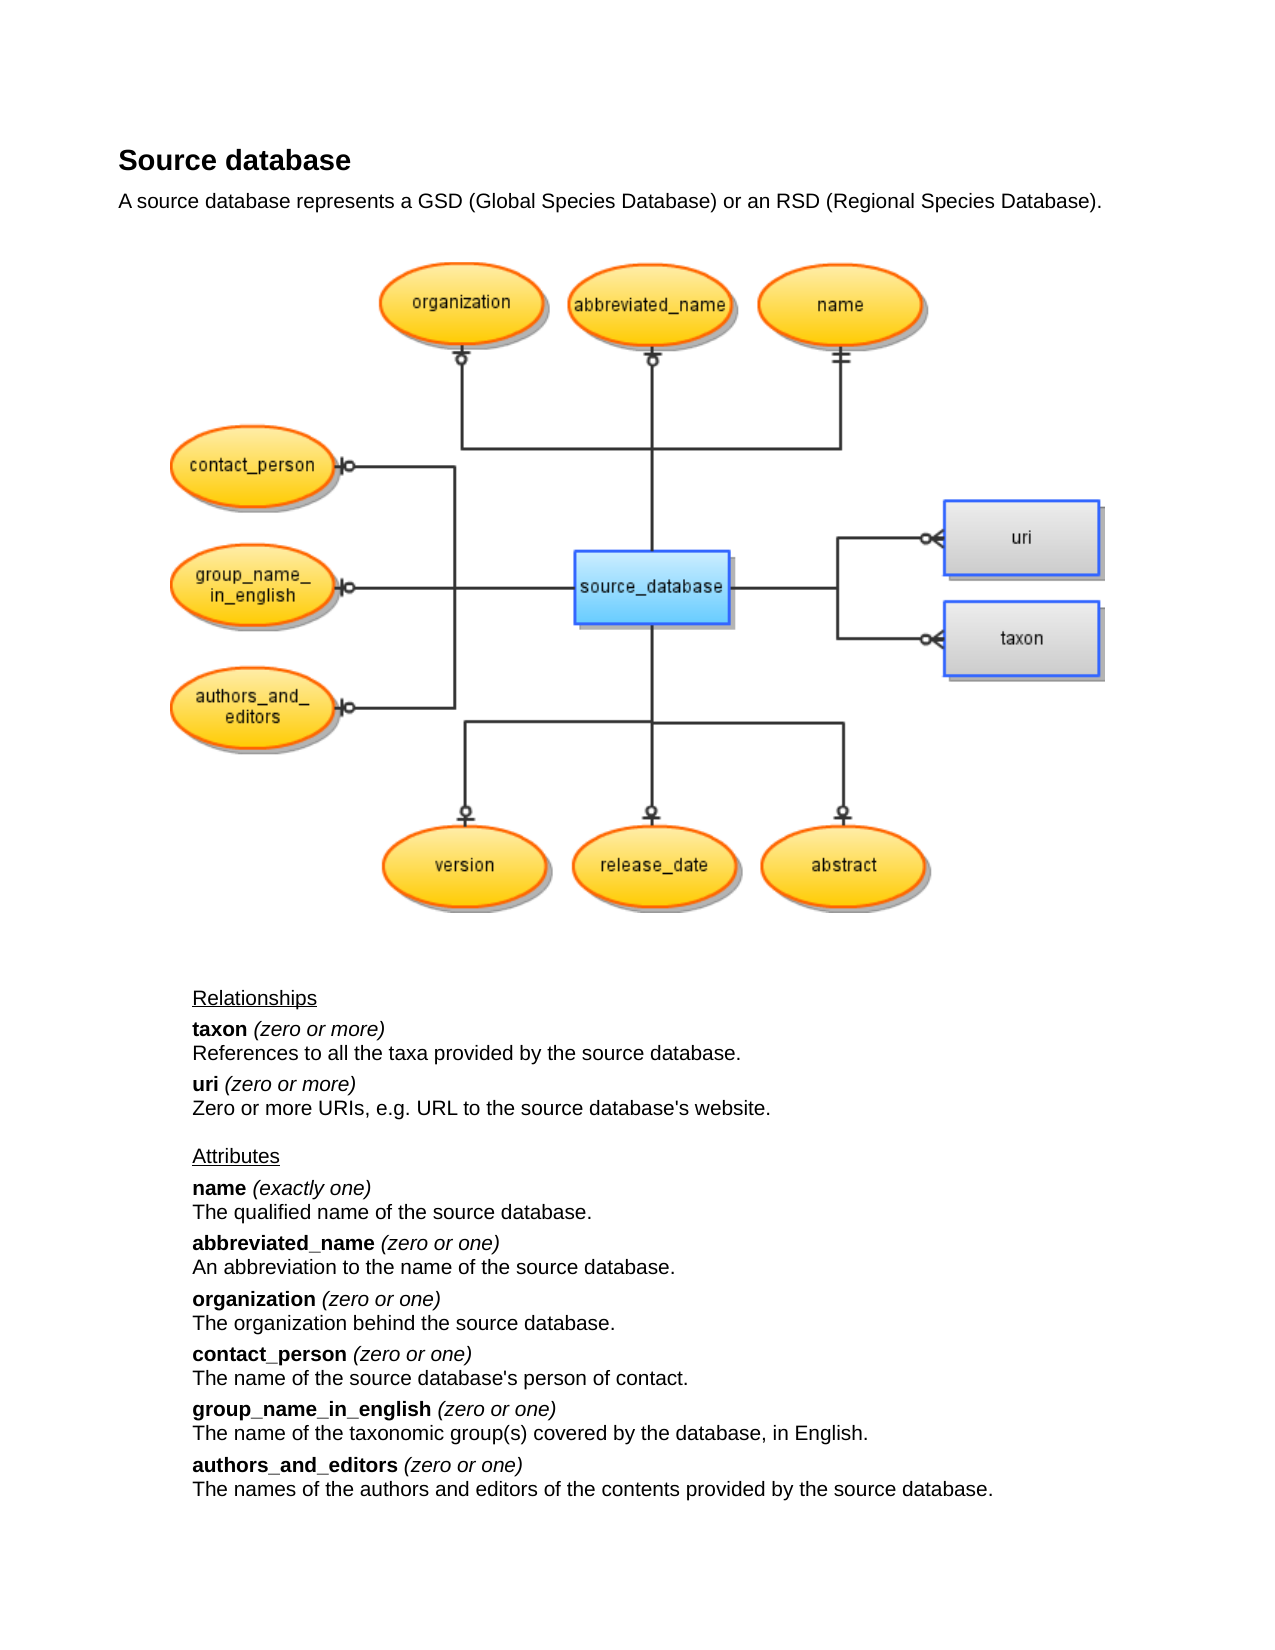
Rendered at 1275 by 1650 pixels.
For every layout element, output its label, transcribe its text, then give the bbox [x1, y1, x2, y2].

text The qualified name of the source database. [192, 1199, 1157, 1223]
subtitle Source database [118, 143, 1157, 177]
text taxon (zero or more) [192, 1017, 1157, 1041]
picture [170, 262, 1105, 913]
text The names of the authors and editors of the contents provided by the source database. [192, 1477, 1157, 1501]
text Relationships [192, 985, 1157, 1009]
text organization (zero or one) [192, 1286, 1157, 1310]
text The name of the source database's person of contact. [192, 1366, 1157, 1390]
text An abbreviation to the name of the source database. [192, 1255, 1157, 1279]
text authors_and_editors (zero or one) [192, 1453, 1157, 1477]
text A source database represents a GSD (Global Species Database) or an RSD (Regional Species Database). [118, 189, 1157, 213]
text name (exactly one) [192, 1176, 1157, 1199]
text contact_person (zero or one) [192, 1342, 1157, 1366]
text The organization behind the source database. [192, 1310, 1157, 1334]
text abbreviated_name (zero or one) [192, 1231, 1157, 1255]
text Zero or more URIs, e.g. URL to the source database's website. [192, 1096, 1157, 1120]
text uri (zero or more) [192, 1072, 1157, 1096]
text The name of the taxonomic group(s) covered by the database, in English. [192, 1421, 1157, 1445]
text group_name_in_english (zero or one) [192, 1397, 1157, 1421]
text References to all the taxa provided by the source database. [192, 1041, 1157, 1065]
text Attributes [192, 1144, 1157, 1168]
